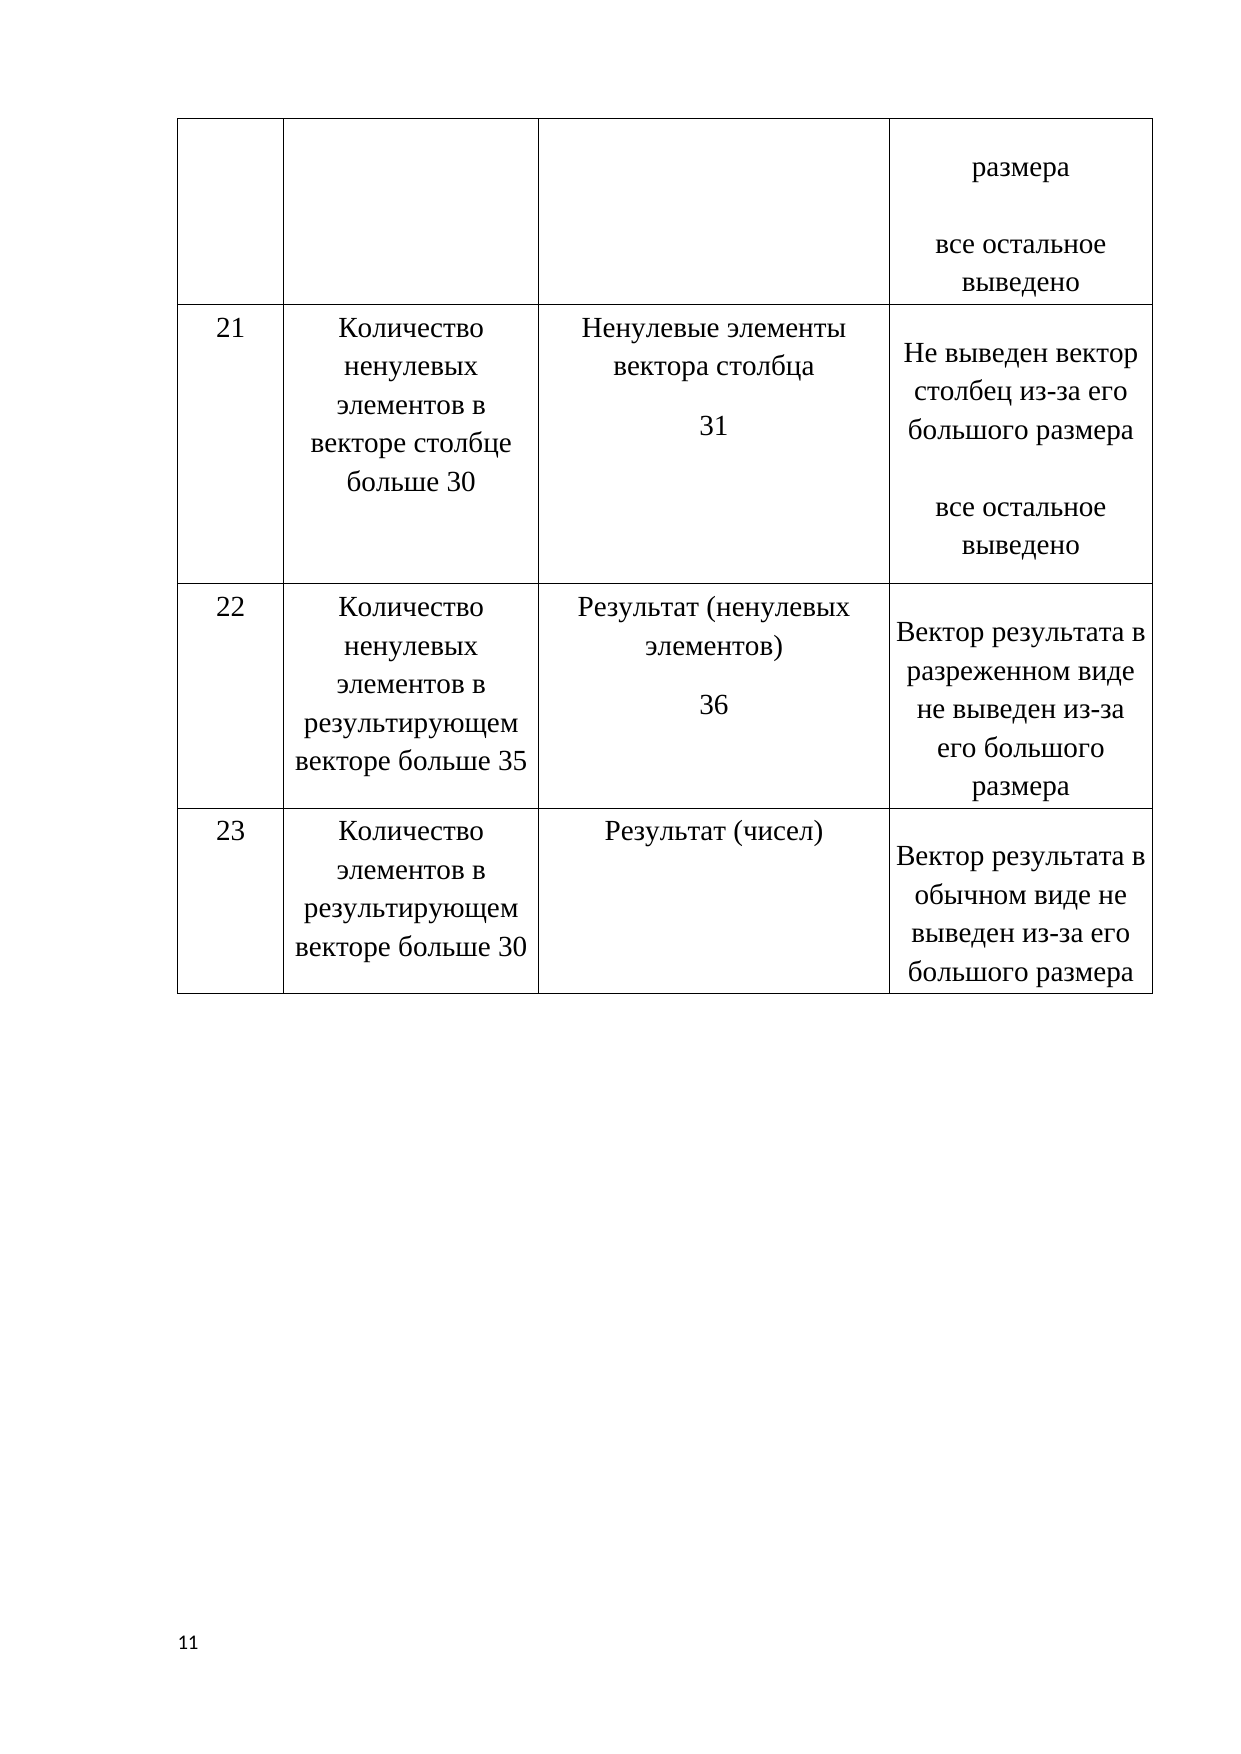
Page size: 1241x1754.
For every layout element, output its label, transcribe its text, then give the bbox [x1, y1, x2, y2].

table_cell Результат (чисел) [539, 809, 889, 993]
table_cell Количество элементов в результирующем векторе больше 30 [284, 809, 538, 993]
table_cell размера все остальное выведено [890, 119, 1152, 304]
table_cell Количество ненулевых элементов в векторе столбце больше 30 [284, 305, 538, 583]
table_cell Не выведен вектор столбец из-за его большого размера все остальное выведено [890, 305, 1152, 583]
table_cell Ненулевые элементы вектора столбца 31 [539, 305, 889, 583]
table_cell [539, 119, 889, 304]
table_cell [284, 119, 538, 304]
table_cell [178, 119, 283, 304]
table_cell Результат (ненулевых элементов) 36 [539, 584, 889, 808]
table_cell 22 [178, 584, 283, 808]
table_cell Вектор результата в разреженном виде не выведен из-за его большого размера [890, 584, 1152, 808]
table_cell 21 [178, 305, 283, 583]
table_cell 23 [178, 809, 283, 993]
table_cell Количество ненулевых элементов в результирующем векторе больше 35 [284, 584, 538, 808]
table_cell Вектор результата в обычном виде не выведен из-за его большого размера [890, 809, 1152, 993]
